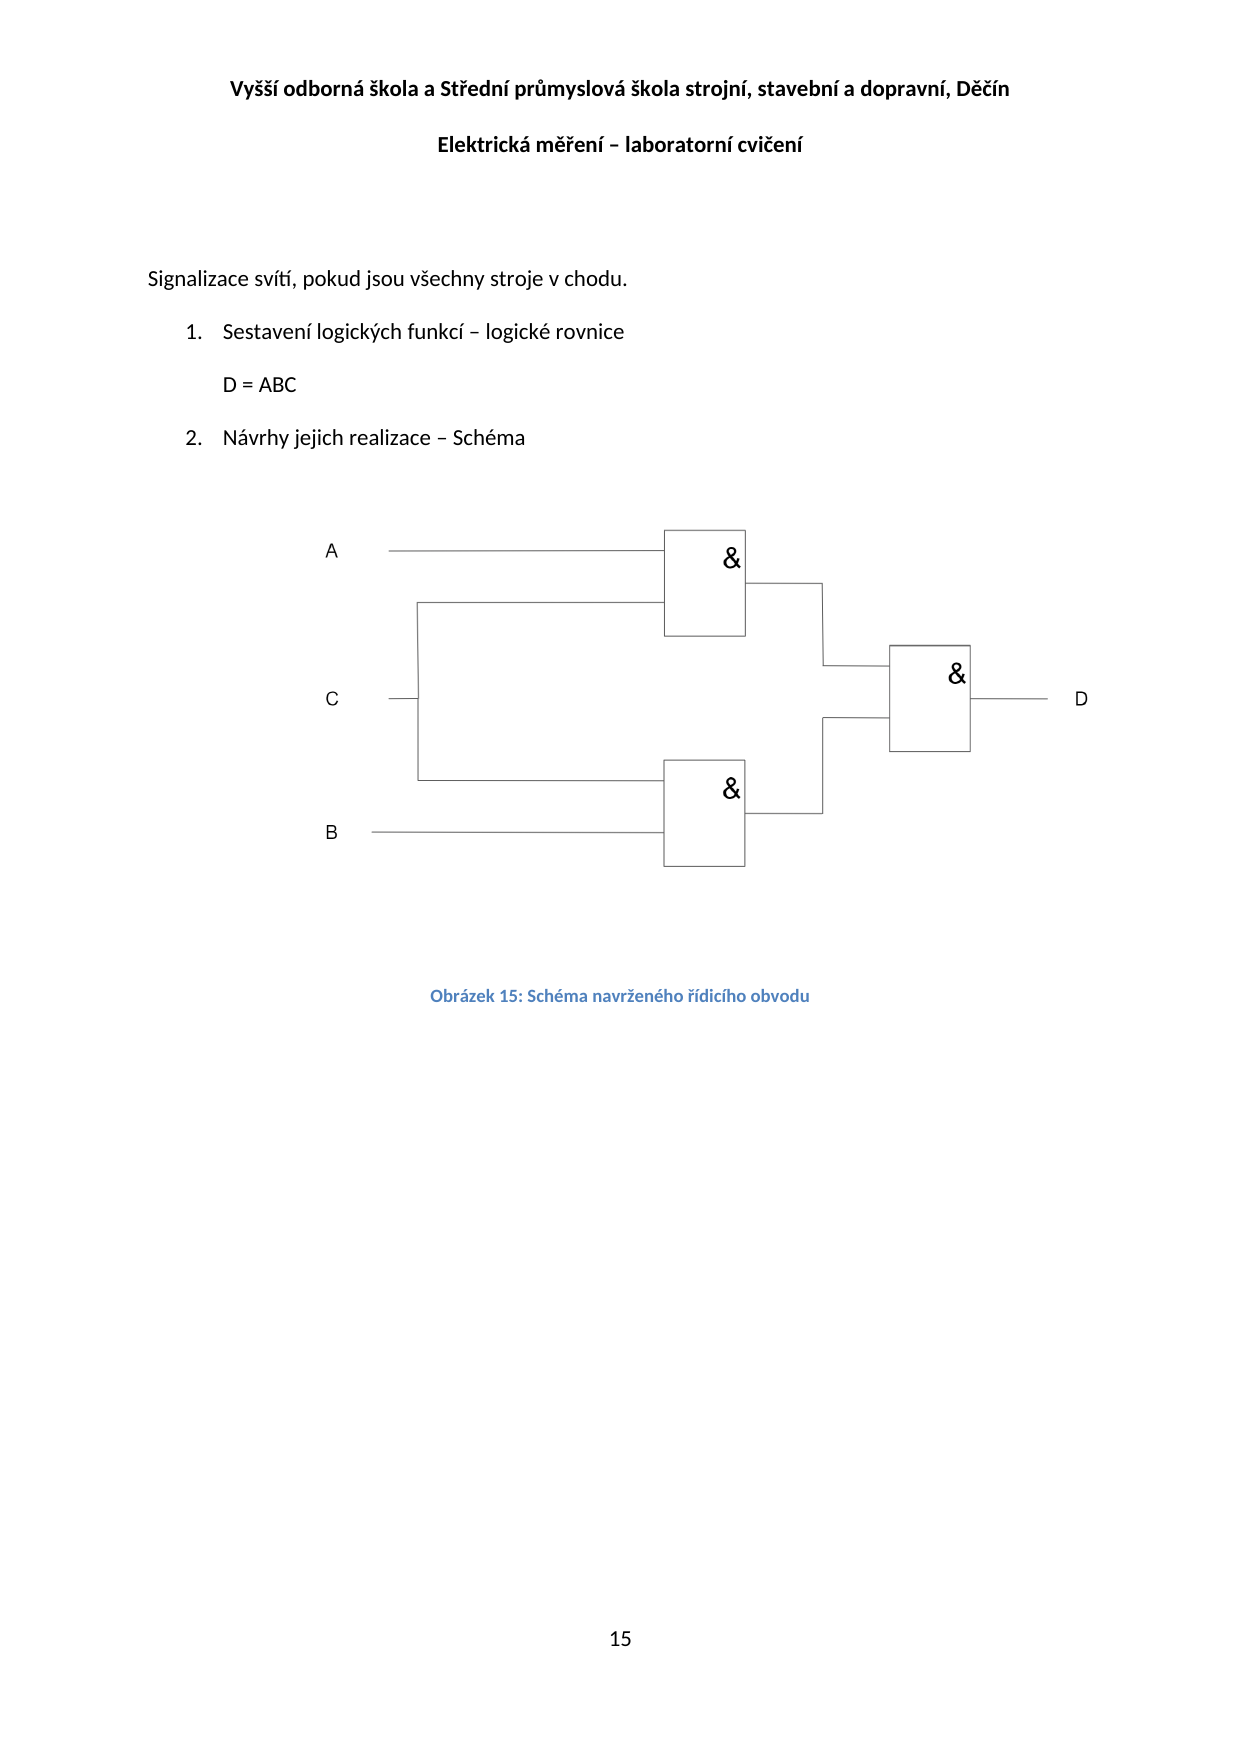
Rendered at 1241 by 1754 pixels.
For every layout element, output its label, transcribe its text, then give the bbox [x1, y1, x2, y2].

list Návrhy jejich realizace – Schéma [185, 423, 1093, 451]
text Signalizace svítí, pokud jsou všechny stroje v chodu. [148, 264, 1093, 292]
text D = ABC [223, 370, 1093, 398]
list Sestavení logických funkcí – logické rovnice [185, 317, 1093, 345]
text Obrázek 15: Schéma navrženého řídicího obvodu [148, 984, 1093, 1007]
picture [222, 455, 1168, 960]
